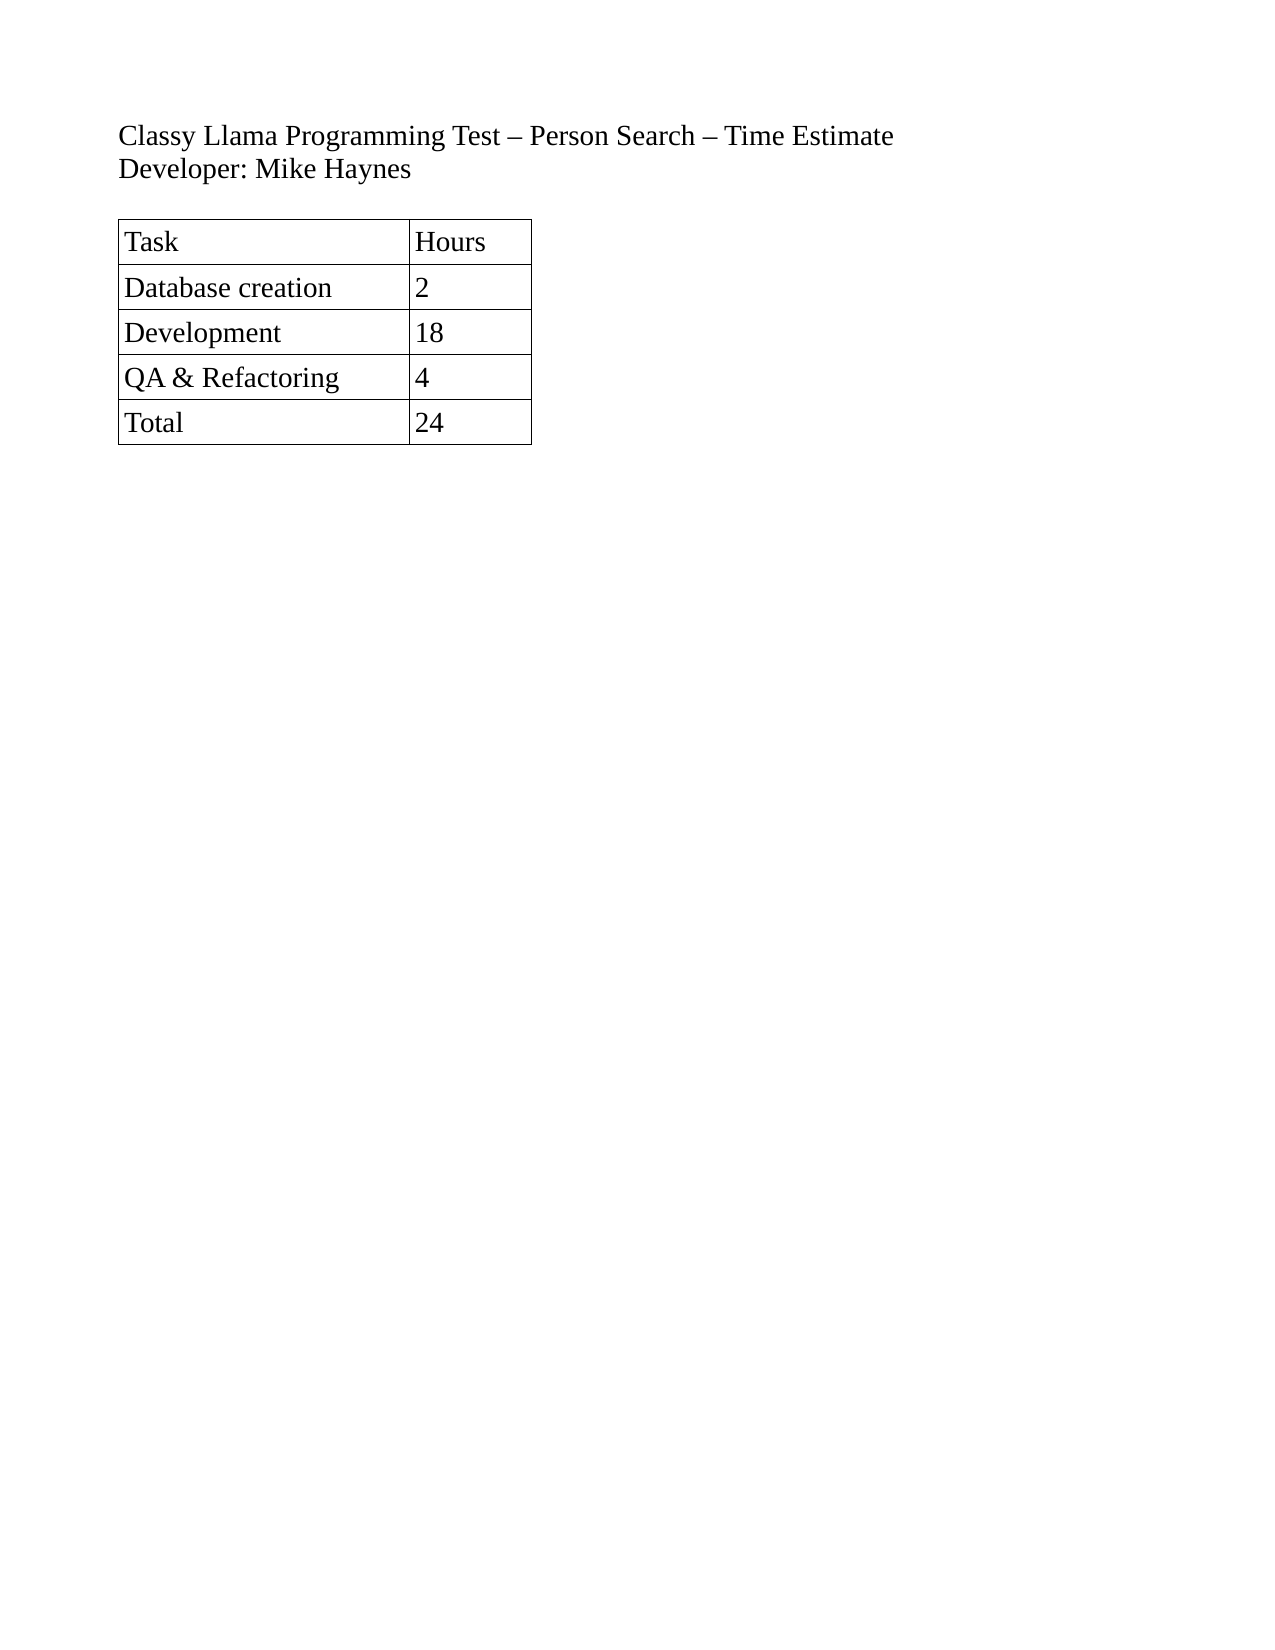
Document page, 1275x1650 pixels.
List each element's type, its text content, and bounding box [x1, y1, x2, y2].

table_cell Total [119, 400, 409, 444]
table_header Task [119, 220, 409, 264]
text Classy Llama Programming Test – Person Search – Time Estimate [118, 118, 1157, 152]
table_cell 2 [410, 265, 531, 309]
table_cell 24 [410, 400, 531, 444]
text Developer: Mike Haynes [118, 152, 1157, 185]
table_cell 18 [410, 310, 531, 354]
table_cell Database creation [119, 265, 409, 309]
table_cell QA & Refactoring [119, 355, 409, 399]
table_cell 4 [410, 355, 531, 399]
table_header Hours [410, 220, 531, 264]
table_cell Development [119, 310, 409, 354]
